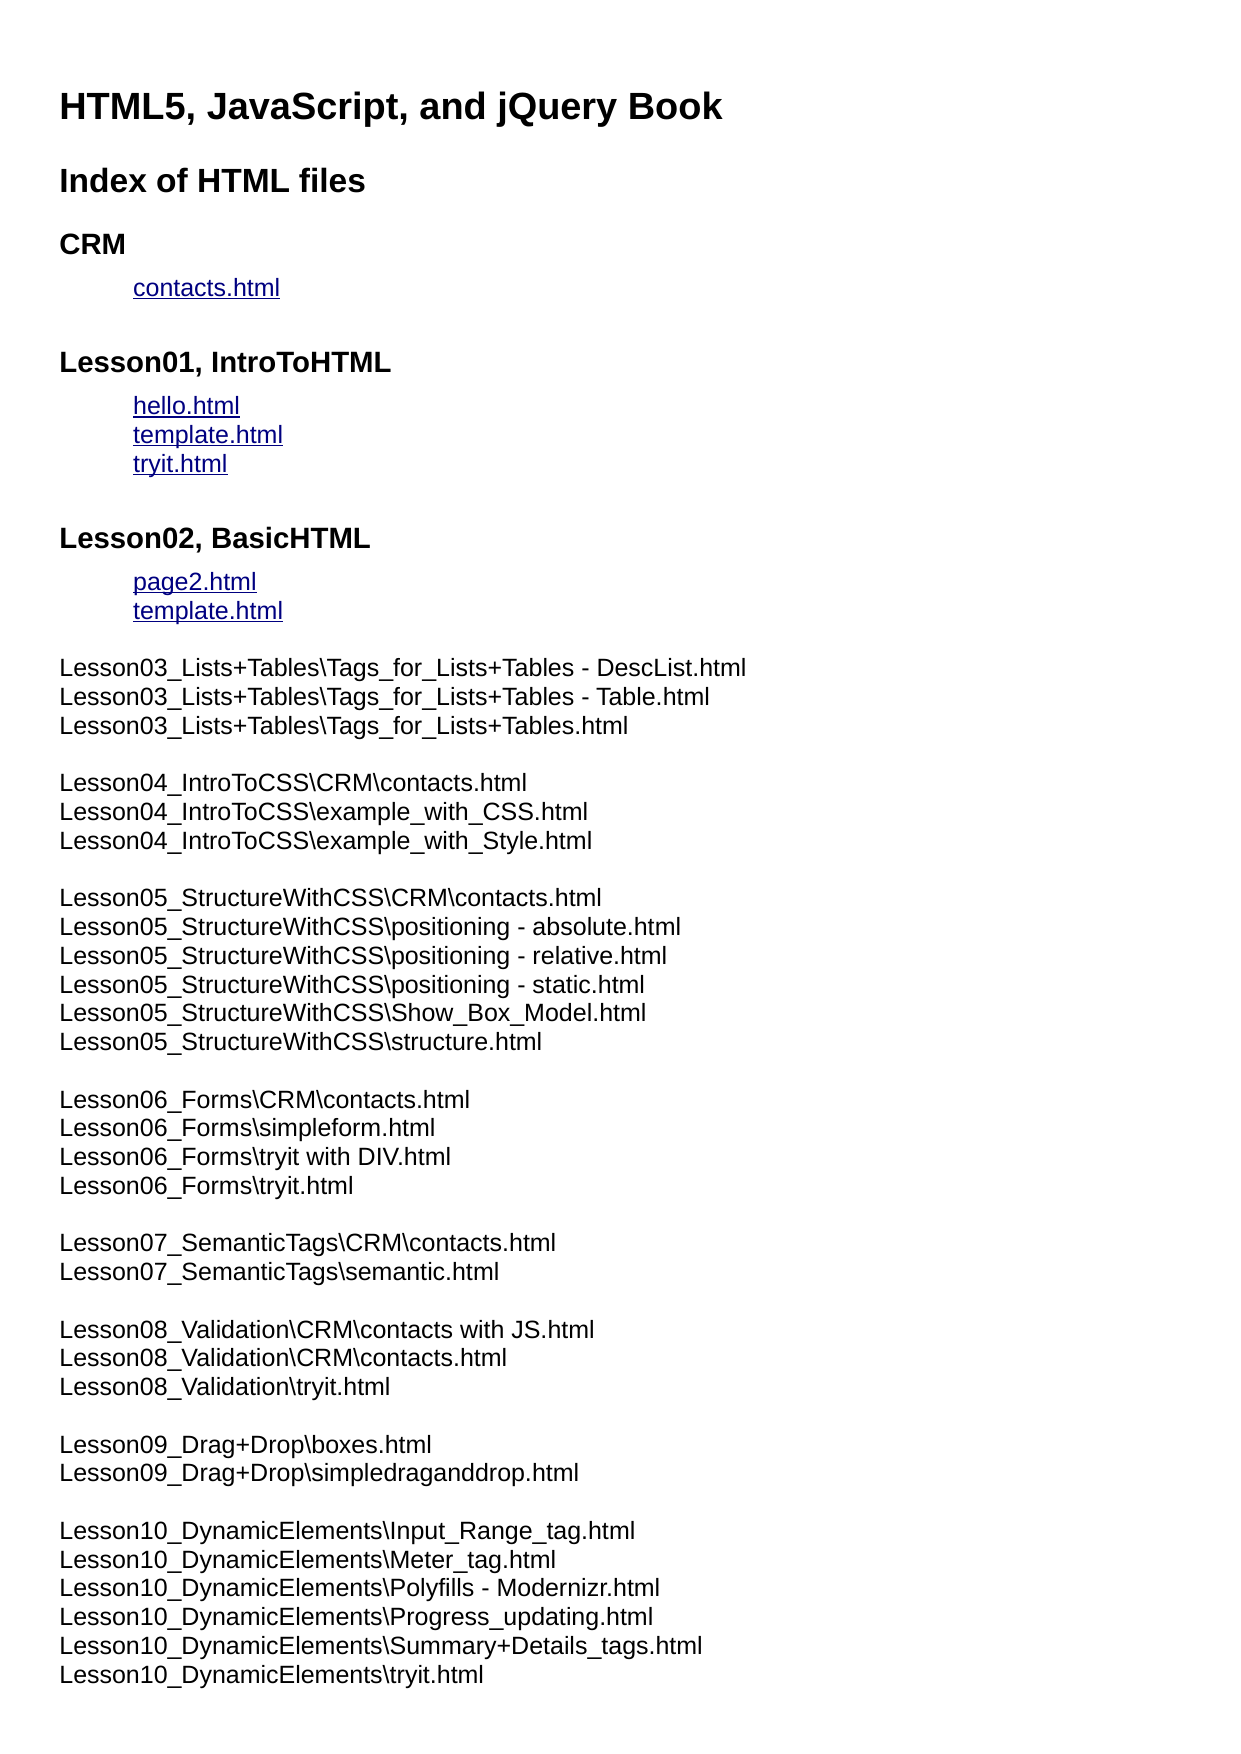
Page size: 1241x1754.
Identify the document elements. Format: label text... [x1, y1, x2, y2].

text template.html [133, 596, 1181, 625]
text Lesson09_Drag+Drop\simpledraganddrop.html [59, 1458, 1181, 1487]
text Lesson08_Validation\CRM\contacts.html [59, 1343, 1181, 1372]
text Lesson10_DynamicElements\Polyfills - Modernizr.html [59, 1573, 1181, 1602]
text Lesson06_Forms\tryit with DIV.html [59, 1142, 1181, 1171]
text Lesson07_SemanticTags\CRM\contacts.html [59, 1228, 1181, 1257]
text Lesson06_Forms\CRM\contacts.html [59, 1085, 1181, 1113]
text Lesson05_StructureWithCSS\structure.html [59, 1027, 1181, 1056]
text Lesson05_StructureWithCSS\Show_Box_Model.html [59, 998, 1181, 1027]
text contacts.html [133, 273, 1181, 302]
text Lesson08_Validation\tryit.html [59, 1372, 1181, 1401]
text Lesson05_StructureWithCSS\CRM\contacts.html [59, 883, 1181, 912]
text Lesson10_DynamicElements\Summary+Details_tags.html [59, 1631, 1181, 1660]
text Lesson05_StructureWithCSS\positioning - static.html [59, 970, 1181, 998]
text Lesson10_DynamicElements\Progress_updating.html [59, 1602, 1181, 1631]
text Lesson03_Lists+Tables\Tags_for_Lists+Tables - Table.html [59, 682, 1181, 711]
text tryit.html [133, 449, 1181, 478]
text Lesson05_StructureWithCSS\positioning - absolute.html [59, 912, 1181, 941]
text Lesson10_DynamicElements\Meter_tag.html [59, 1545, 1181, 1573]
text Lesson04_IntroToCSS\example_with_CSS.html [59, 797, 1181, 826]
text Lesson04_IntroToCSS\example_with_Style.html [59, 826, 1181, 855]
text Lesson06_Forms\tryit.html [59, 1171, 1181, 1200]
text Lesson03_Lists+Tables\Tags_for_Lists+Tables.html [59, 711, 1181, 740]
text hello.html [133, 391, 1181, 420]
text page2.html [133, 567, 1181, 596]
text Lesson07_SemanticTags\semantic.html [59, 1257, 1181, 1286]
text Lesson09_Drag+Drop\boxes.html [59, 1430, 1181, 1458]
subtitle HTML5, JavaScript, and jQuery Book [59, 84, 1181, 128]
text Lesson03_Lists+Tables\Tags_for_Lists+Tables - DescList.html [59, 653, 1181, 682]
text Lesson10_DynamicElements\tryit.html [59, 1660, 1181, 1688]
text Lesson10_DynamicElements\Input_Range_tag.html [59, 1516, 1181, 1545]
subtitle Lesson01, IntroToHTML [59, 345, 1181, 379]
subtitle Lesson02, BasicHTML [59, 521, 1181, 555]
text template.html [133, 420, 1181, 449]
text Lesson05_StructureWithCSS\positioning - relative.html [59, 941, 1181, 970]
text Lesson08_Validation\CRM\contacts with JS.html [59, 1315, 1181, 1343]
text Lesson06_Forms\simpleform.html [59, 1113, 1181, 1142]
text Lesson04_IntroToCSS\CRM\contacts.html [59, 768, 1181, 797]
subtitle CRM [59, 227, 1181, 261]
subtitle Index of HTML files [59, 161, 1181, 200]
